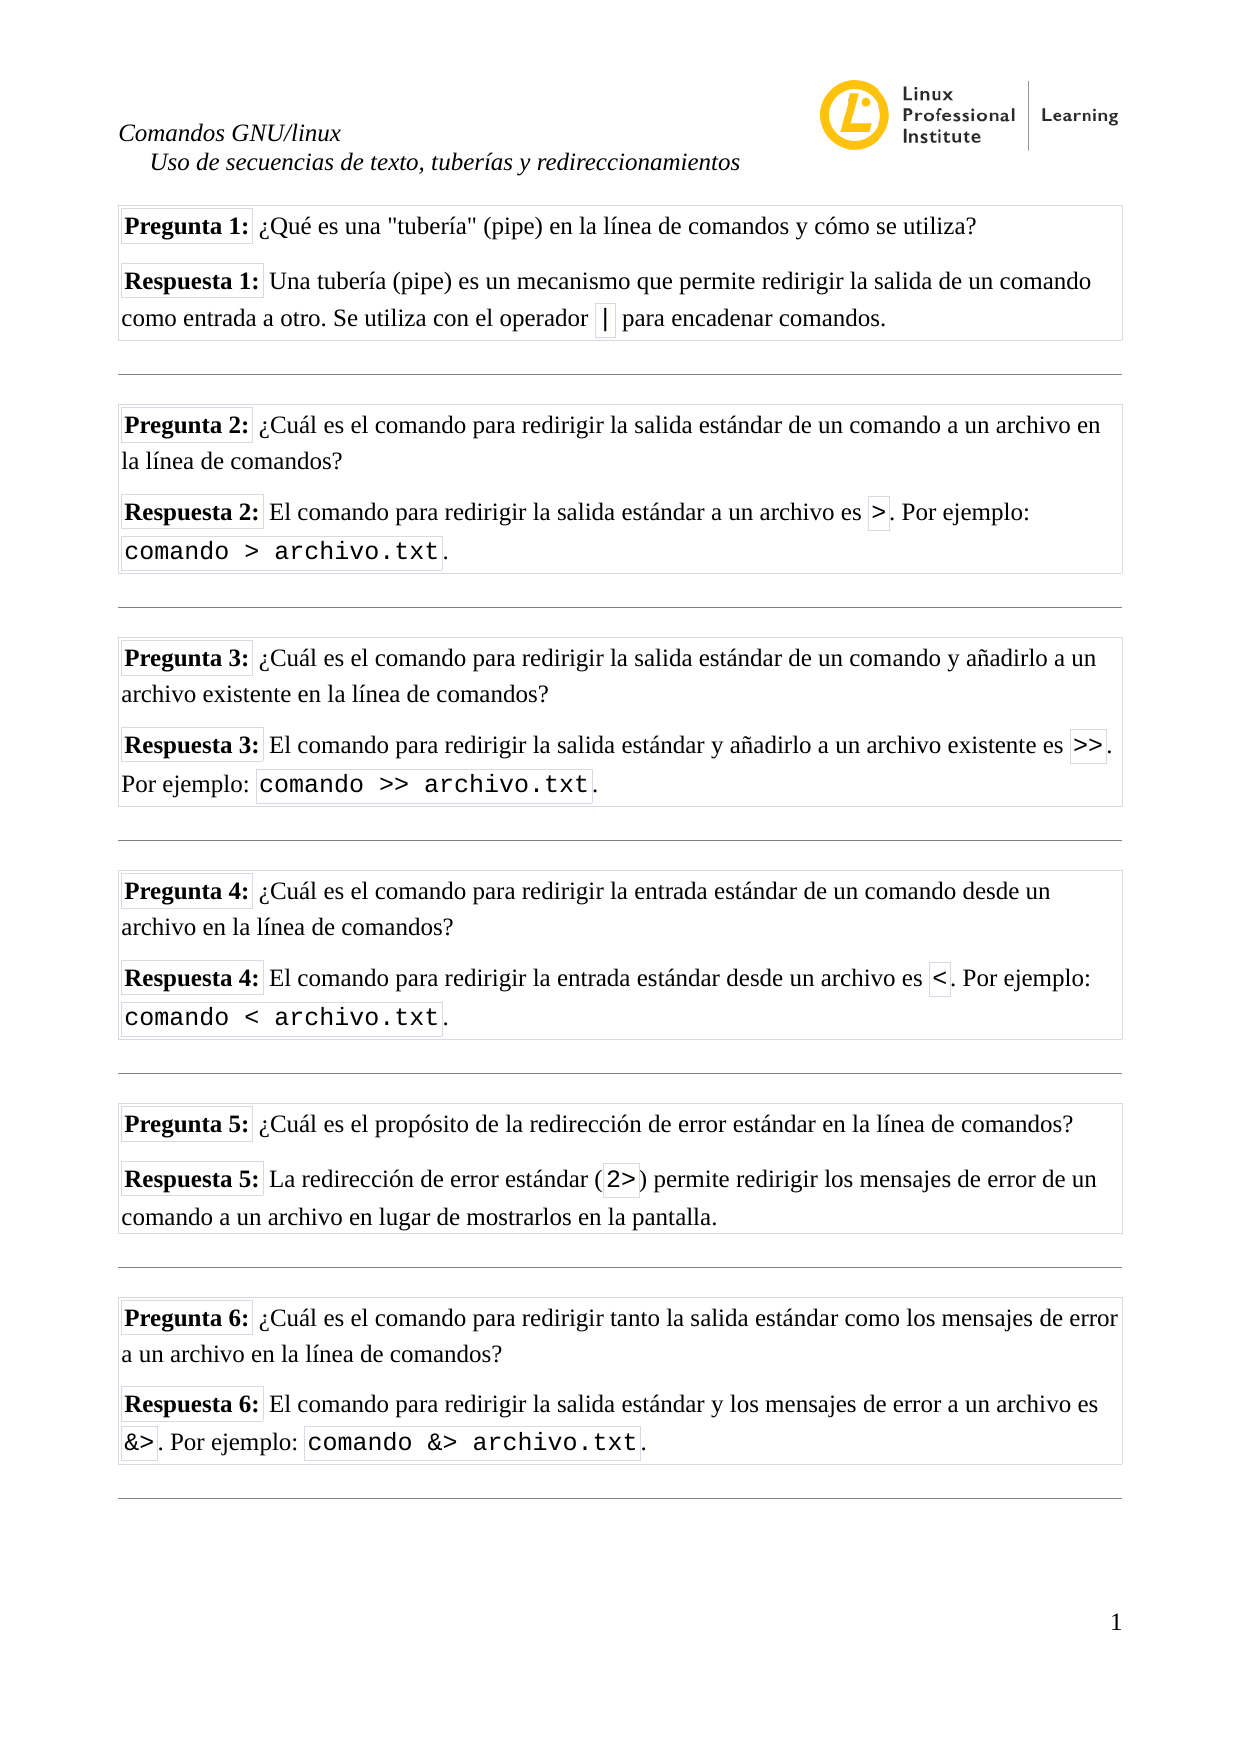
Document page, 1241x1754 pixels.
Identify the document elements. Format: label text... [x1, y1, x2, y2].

text Respuesta 5: La redirección de error estándar (2>) permite redirigir los mensajes de error de un comando a un archivo en lugar de mostrarlos en la pantalla. [119, 1158, 1122, 1233]
picture [819, 79, 1119, 151]
text Pregunta 5: ¿Cuál es el propósito de la redirección de error estándar en la línea de comandos? [119, 1104, 1122, 1141]
text Respuesta 1: Una tubería (pipe) es un mecanismo que permite redirigir la salida de un comando como entrada a otro. Se utiliza con el operador | para encadenar comandos. [119, 260, 1122, 340]
text Respuesta 6: El comando para redirigir la salida estándar y los mensajes de error a un archivo es &>. Por ejemplo: comando &> archivo.txt. [119, 1383, 1122, 1464]
text Pregunta 2: ¿Cuál es el comando para redirigir la salida estándar de un comando a un archivo en la línea de comandos? [119, 405, 1122, 475]
text Pregunta 4: ¿Cuál es el comando para redirigir la entrada estándar de un comando desde un archivo en la línea de comandos? [119, 871, 1122, 941]
text Pregunta 1: ¿Qué es una "tubería" (pipe) en la línea de comandos y cómo se utiliza? [119, 206, 1122, 243]
text Respuesta 3: El comando para redirigir la salida estándar y añadirlo a un archivo existente es >>. Por ejemplo: comando >> archivo.txt. [119, 724, 1122, 806]
text Pregunta 6: ¿Cuál es el comando para redirigir tanto la salida estándar como los mensajes de error a un archivo en la línea de comandos? [119, 1298, 1122, 1367]
text Respuesta 4: El comando para redirigir la entrada estándar desde un archivo es <. Por ejemplo: comando < archivo.txt. [119, 957, 1122, 1039]
text Respuesta 2: El comando para redirigir la salida estándar a un archivo es >. Por ejemplo: comando > archivo.txt. [119, 491, 1122, 573]
text Pregunta 3: ¿Cuál es el comando para redirigir la salida estándar de un comando y añadirlo a un archivo existente en la línea de comandos? [119, 638, 1122, 708]
